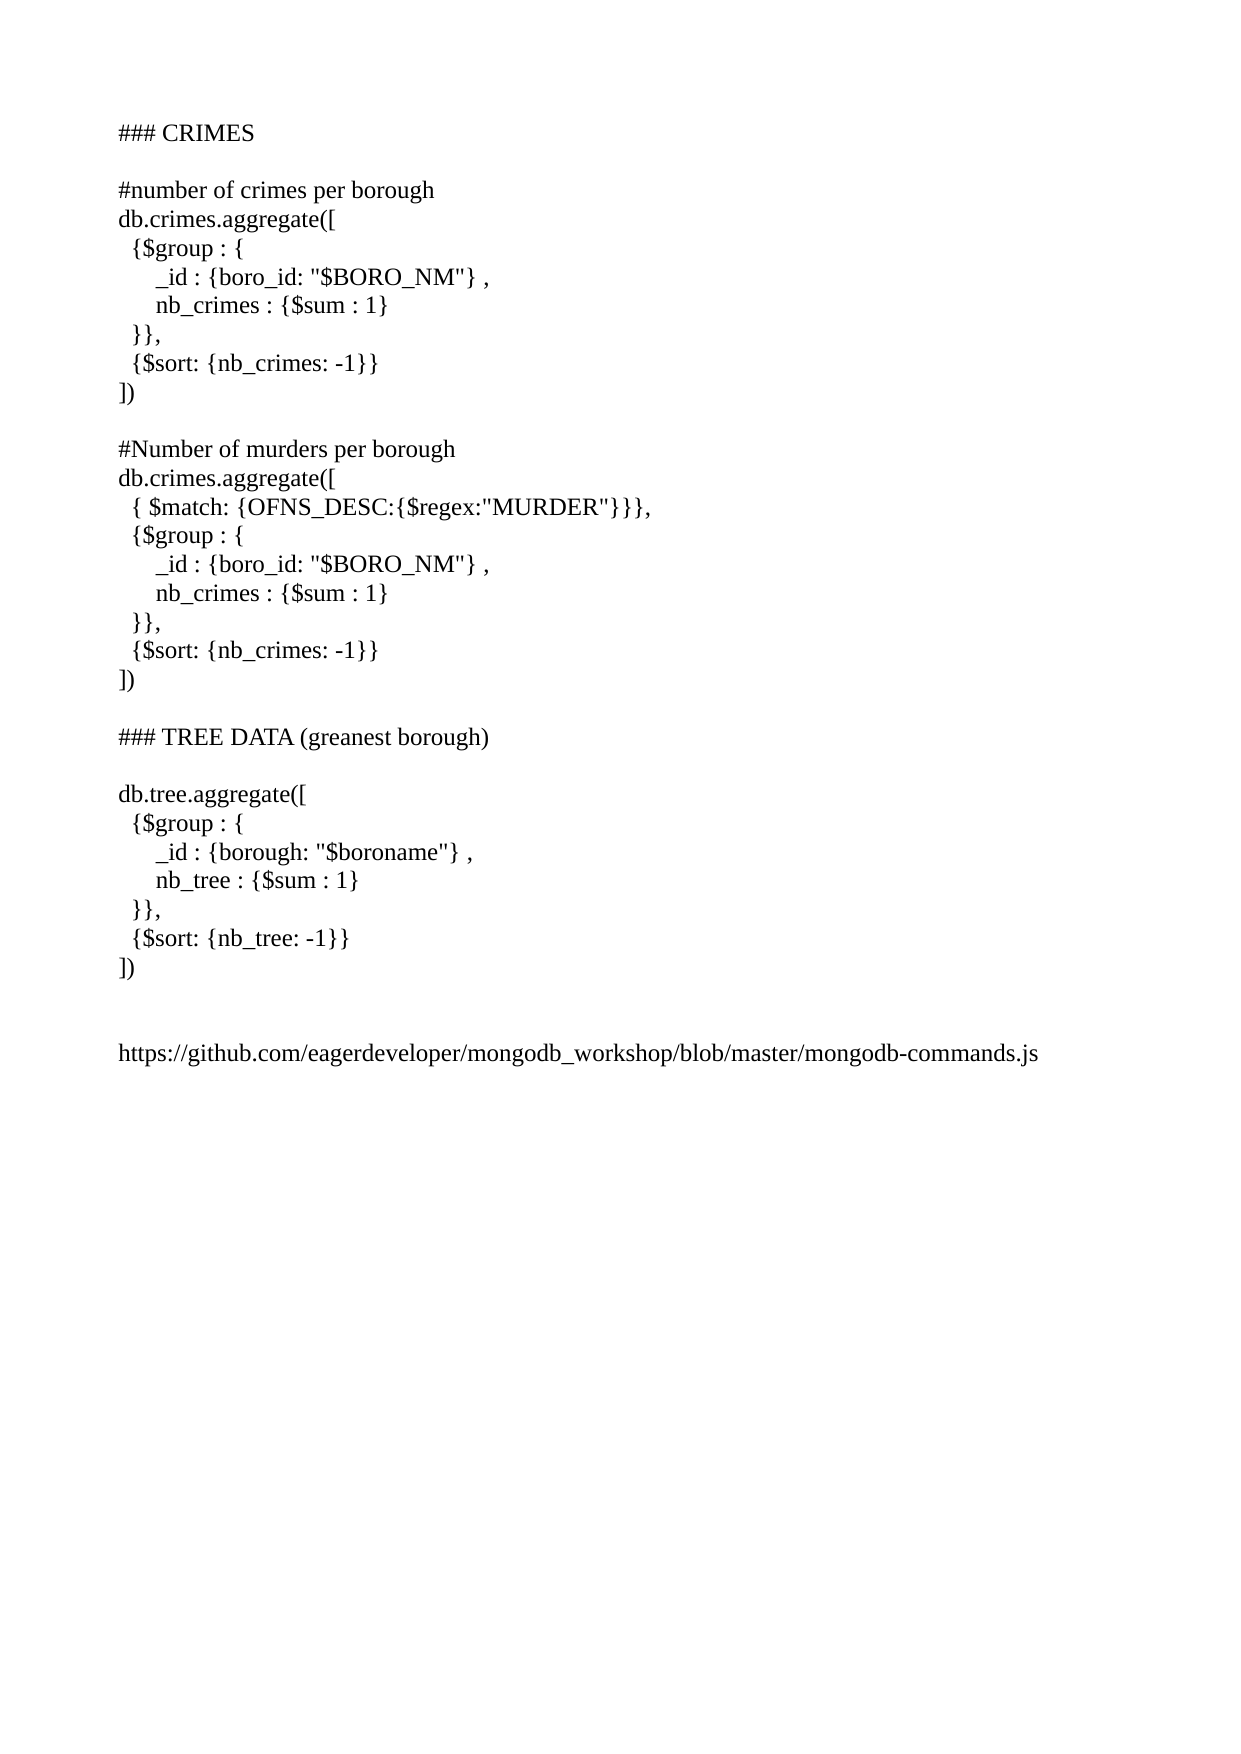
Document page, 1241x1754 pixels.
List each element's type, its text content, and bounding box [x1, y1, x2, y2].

text _id : {boro_id: "$BORO_NM"} , [118, 549, 1122, 578]
text _id : {boro_id: "$BORO_NM"} , [118, 262, 1122, 291]
text {$group : { [118, 808, 1122, 837]
text #number of crimes per borough [118, 176, 1122, 204]
text { $match: {OFNS_DESC:{$regex:"MURDER"}}}, [118, 492, 1122, 521]
text }}, [118, 607, 1122, 636]
text ]) [118, 952, 1122, 981]
text ### TREE DATA (greanest borough) [118, 722, 1122, 751]
text {$sort: {nb_tree: -1}} [118, 923, 1122, 952]
text {$sort: {nb_crimes: -1}} [118, 636, 1122, 664]
text nb_crimes : {$sum : 1} [118, 578, 1122, 607]
text db.crimes.aggregate([ [118, 463, 1122, 492]
text nb_crimes : {$sum : 1} [118, 291, 1122, 319]
text https://github.com/eagerdeveloper/mongodb_workshop/blob/master/mongodb-commands.js [118, 1038, 1122, 1067]
text db.tree.aggregate([ [118, 779, 1122, 808]
text _id : {borough: "$boroname"} , [118, 837, 1122, 866]
text nb_tree : {$sum : 1} [118, 866, 1122, 894]
text {$group : { [118, 521, 1122, 549]
text db.crimes.aggregate([ [118, 204, 1122, 233]
text ]) [118, 664, 1122, 693]
text #Number of murders per borough [118, 434, 1122, 463]
text ### CRIMES [118, 118, 1122, 147]
text ]) [118, 377, 1122, 406]
text {$sort: {nb_crimes: -1}} [118, 348, 1122, 377]
text }}, [118, 319, 1122, 348]
text {$group : { [118, 233, 1122, 262]
text }}, [118, 894, 1122, 923]
